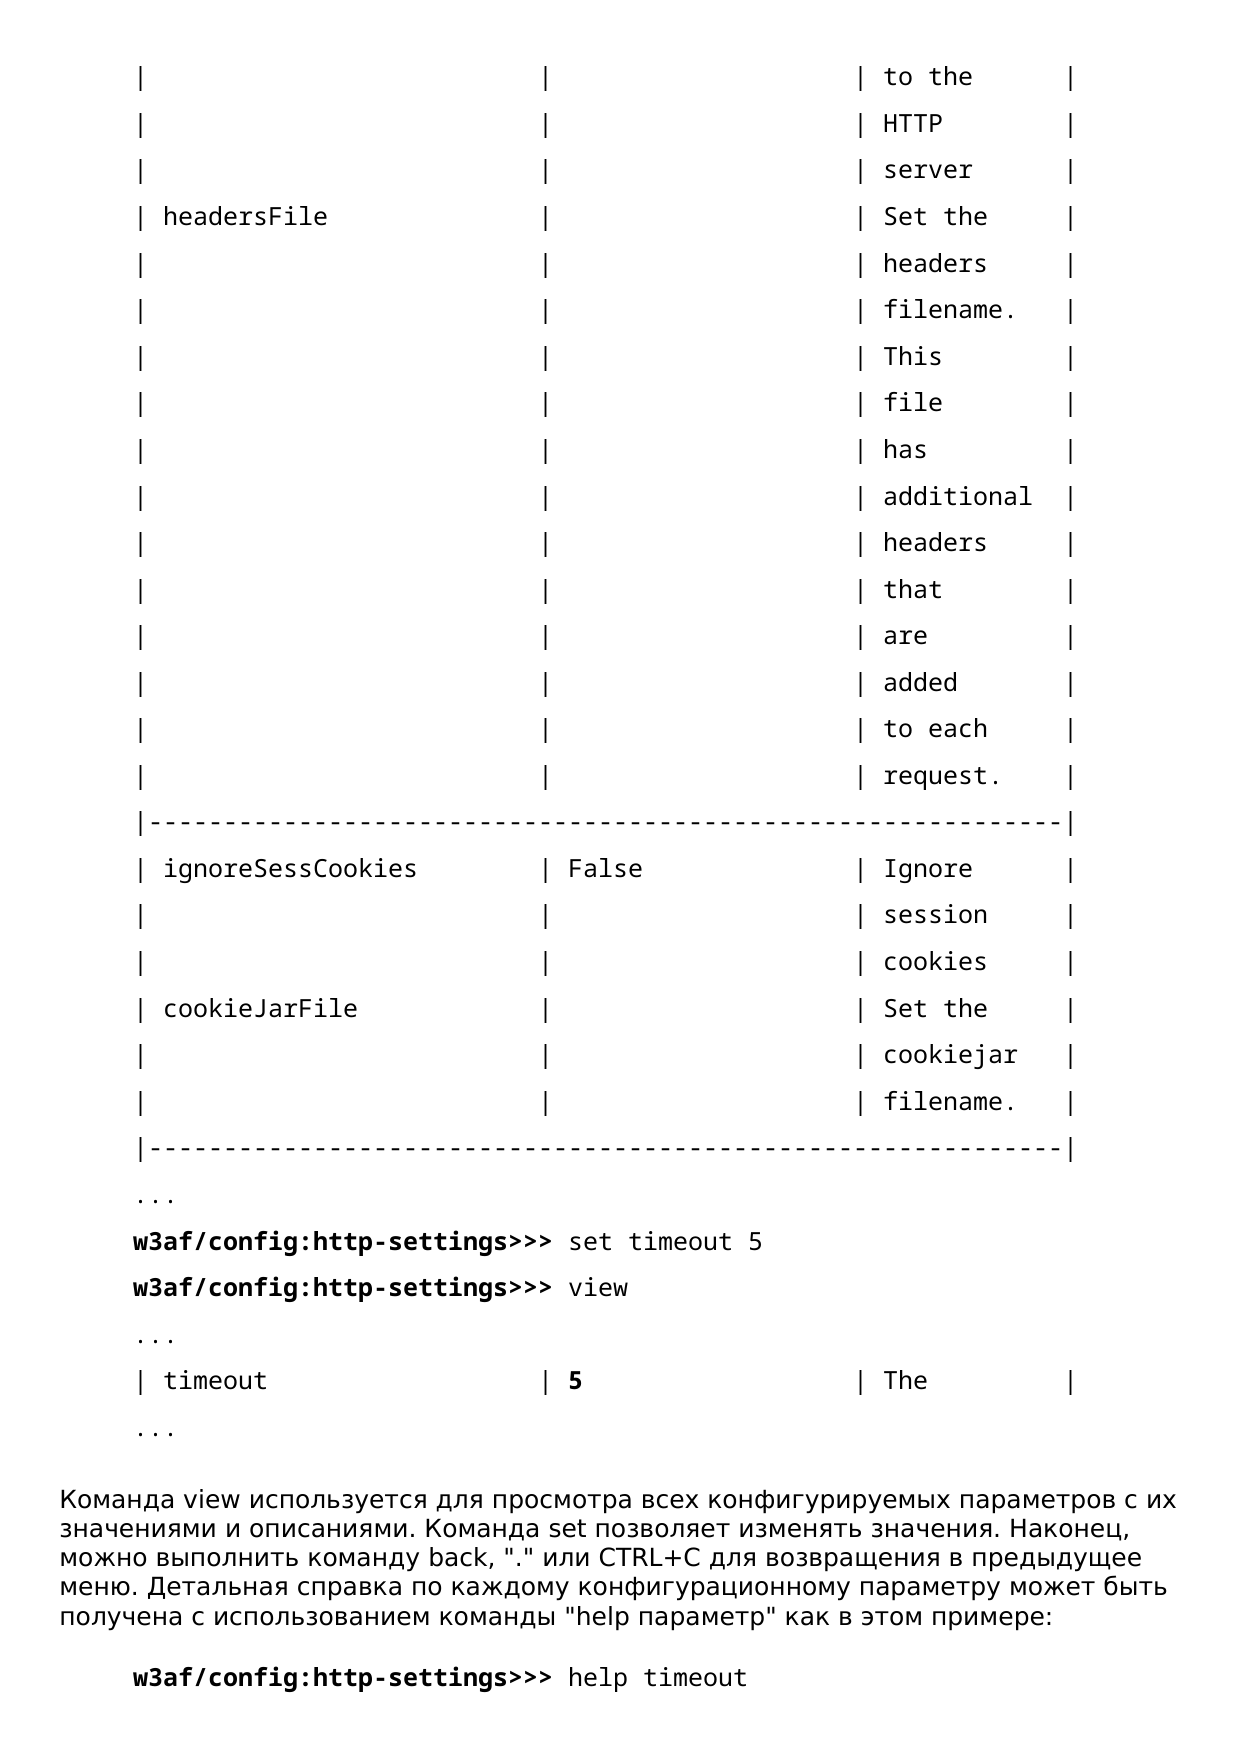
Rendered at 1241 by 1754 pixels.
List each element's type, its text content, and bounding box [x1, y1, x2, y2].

text | | | This | [133, 338, 1181, 372]
text | | | cookiejar | [133, 1037, 1181, 1071]
text w3af/config:http-settings>>> help timeout [133, 1660, 1181, 1694]
text | | | session | [133, 897, 1181, 931]
text | ignoreSessCookies | False | Ignore | [133, 851, 1181, 885]
text | | | to each | [133, 711, 1181, 745]
text ... [133, 1316, 1181, 1350]
text | cookieJarFile | | Set the | [133, 990, 1181, 1024]
text | | | headers | [133, 245, 1181, 279]
text | | | are | [133, 618, 1181, 652]
text | | | cookies | [133, 944, 1181, 978]
text | | | server | [133, 152, 1181, 186]
text ... [133, 1409, 1181, 1443]
text |-------------------------------------------------------------| [133, 804, 1181, 838]
text | | | added | [133, 664, 1181, 698]
text |-------------------------------------------------------------| [133, 1130, 1181, 1164]
text ... [133, 1177, 1181, 1211]
text | | | additional | [133, 478, 1181, 512]
text | | | filename. | [133, 1083, 1181, 1117]
text | headersFile | | Set the | [133, 199, 1181, 233]
text | | | request. | [133, 757, 1181, 792]
text | timeout | 5 | The | [133, 1363, 1181, 1397]
text w3af/config:http-settings>>> view [133, 1270, 1181, 1304]
text | | | HTTP | [133, 106, 1181, 140]
text | | | file | [133, 385, 1181, 419]
text | | | that | [133, 571, 1181, 605]
text | | | headers | [133, 525, 1181, 559]
text | | | filename. | [133, 292, 1181, 326]
text w3af/config:http-settings>>> set timeout 5 [133, 1223, 1181, 1257]
text Команда view используется для просмотра всех конфигурируемых параметров с их значениями и описаниями. Команда set позволяет изменять значения. Наконец, можно выполнить команду back, "." или CTRL+C для возвращения в предыдущее меню. Детальная справка по каждому конфигурационному параметру может быть получена с использованием команды "help параметр" как в этом примере: [59, 1485, 1181, 1631]
text | | | to the | [133, 59, 1181, 93]
text | | | has | [133, 432, 1181, 466]
